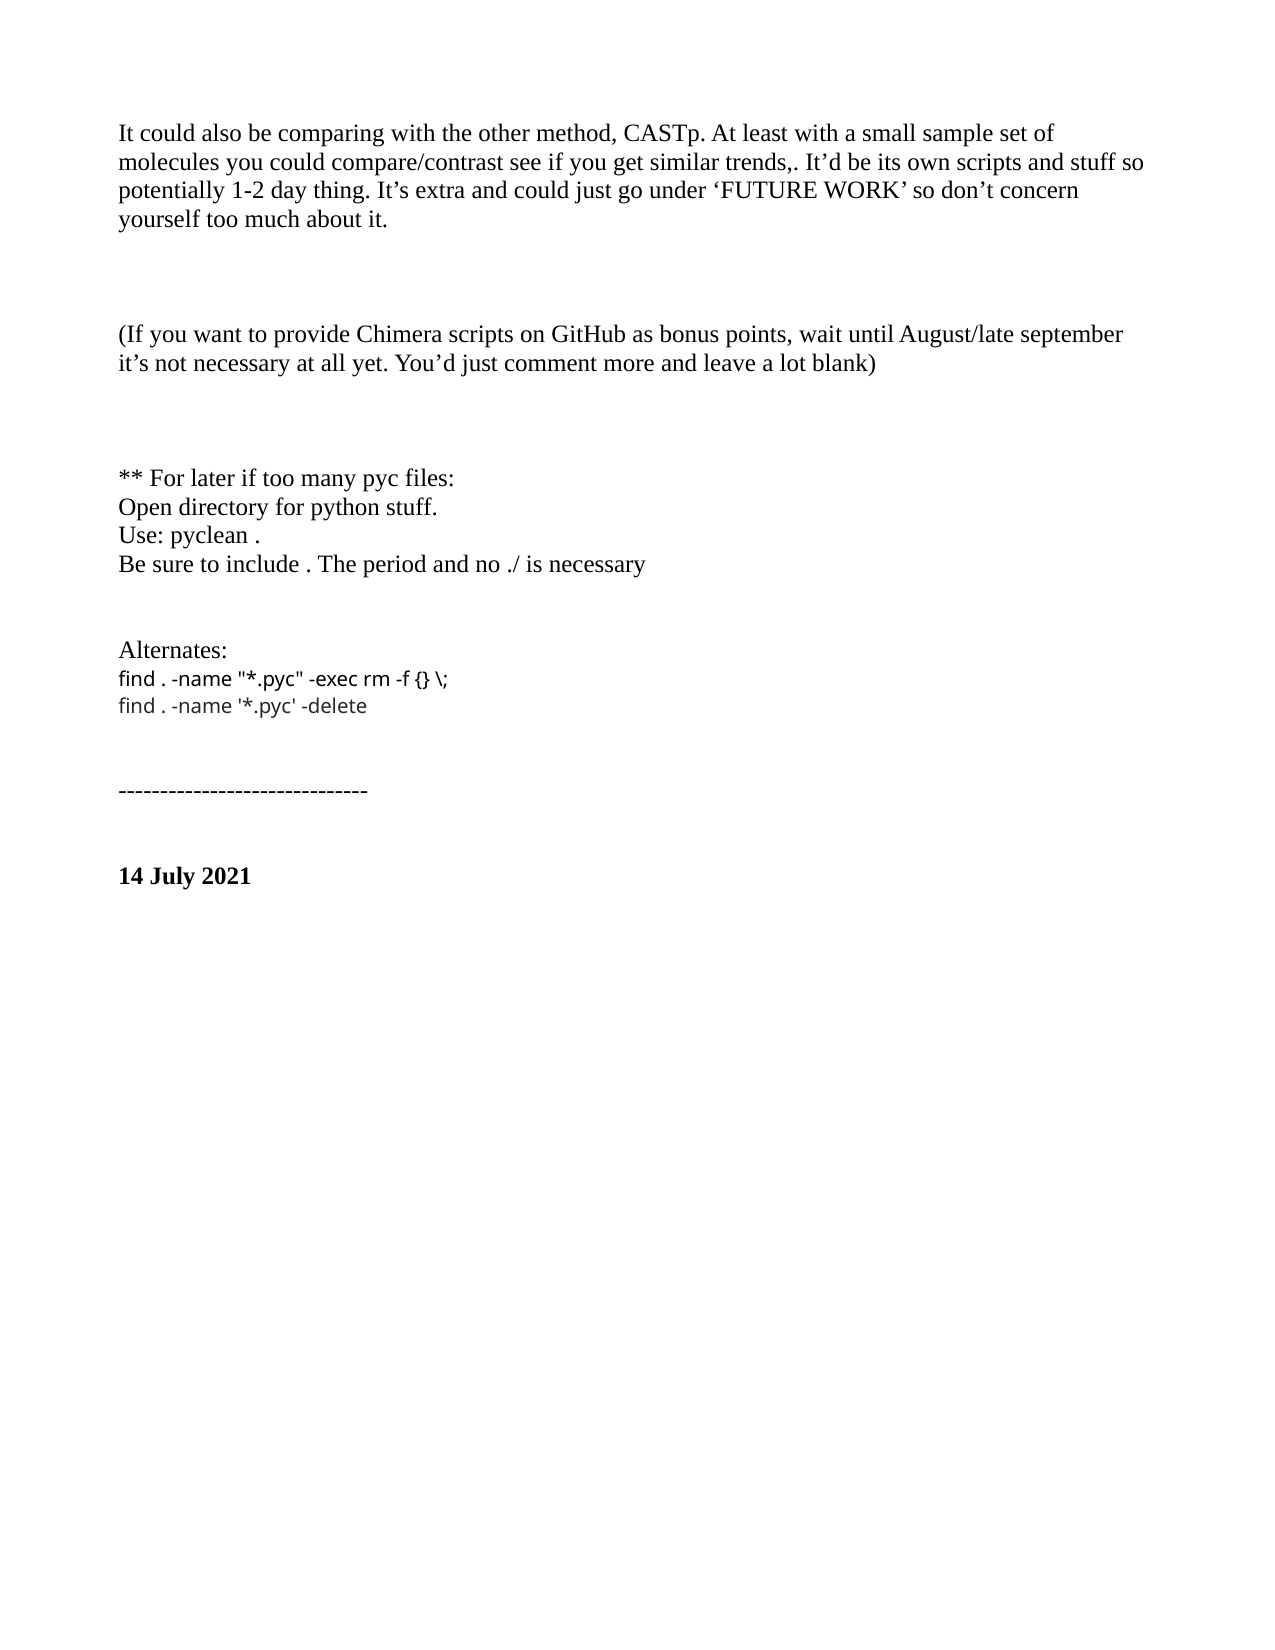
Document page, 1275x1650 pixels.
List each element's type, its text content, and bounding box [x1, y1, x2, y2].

text find . -name "*.pyc" -exec rm -f {} \; [118, 664, 1157, 692]
text Be sure to include . The period and no ./ is necessary [118, 549, 1157, 578]
text It could also be comparing with the other method, CASTp. At least with a small sample set of molecules you could compare/contrast see if you get similar trends,. It’d be its own scripts and stuff so potentially 1-2 day thing. It’s extra and could just go under ‘FUTURE WORK’ so don’t concern yourself too much about it. [118, 118, 1157, 233]
text (If you want to provide Chimera scripts on GitHub as bonus points, wait until August/late september it’s not necessary at all yet. You’d just comment more and leave a lot blank) [118, 319, 1157, 377]
text 14 July 2021 [118, 861, 1157, 890]
text ** For later if too many pyc files: [118, 463, 1157, 492]
text Use: pyclean . [118, 521, 1157, 549]
text Open directory for python stuff. [118, 492, 1157, 521]
text find . -name '*.pyc' -delete [118, 692, 1157, 720]
text Alternates: [118, 636, 1157, 664]
text ------------------------------ [118, 775, 1157, 804]
